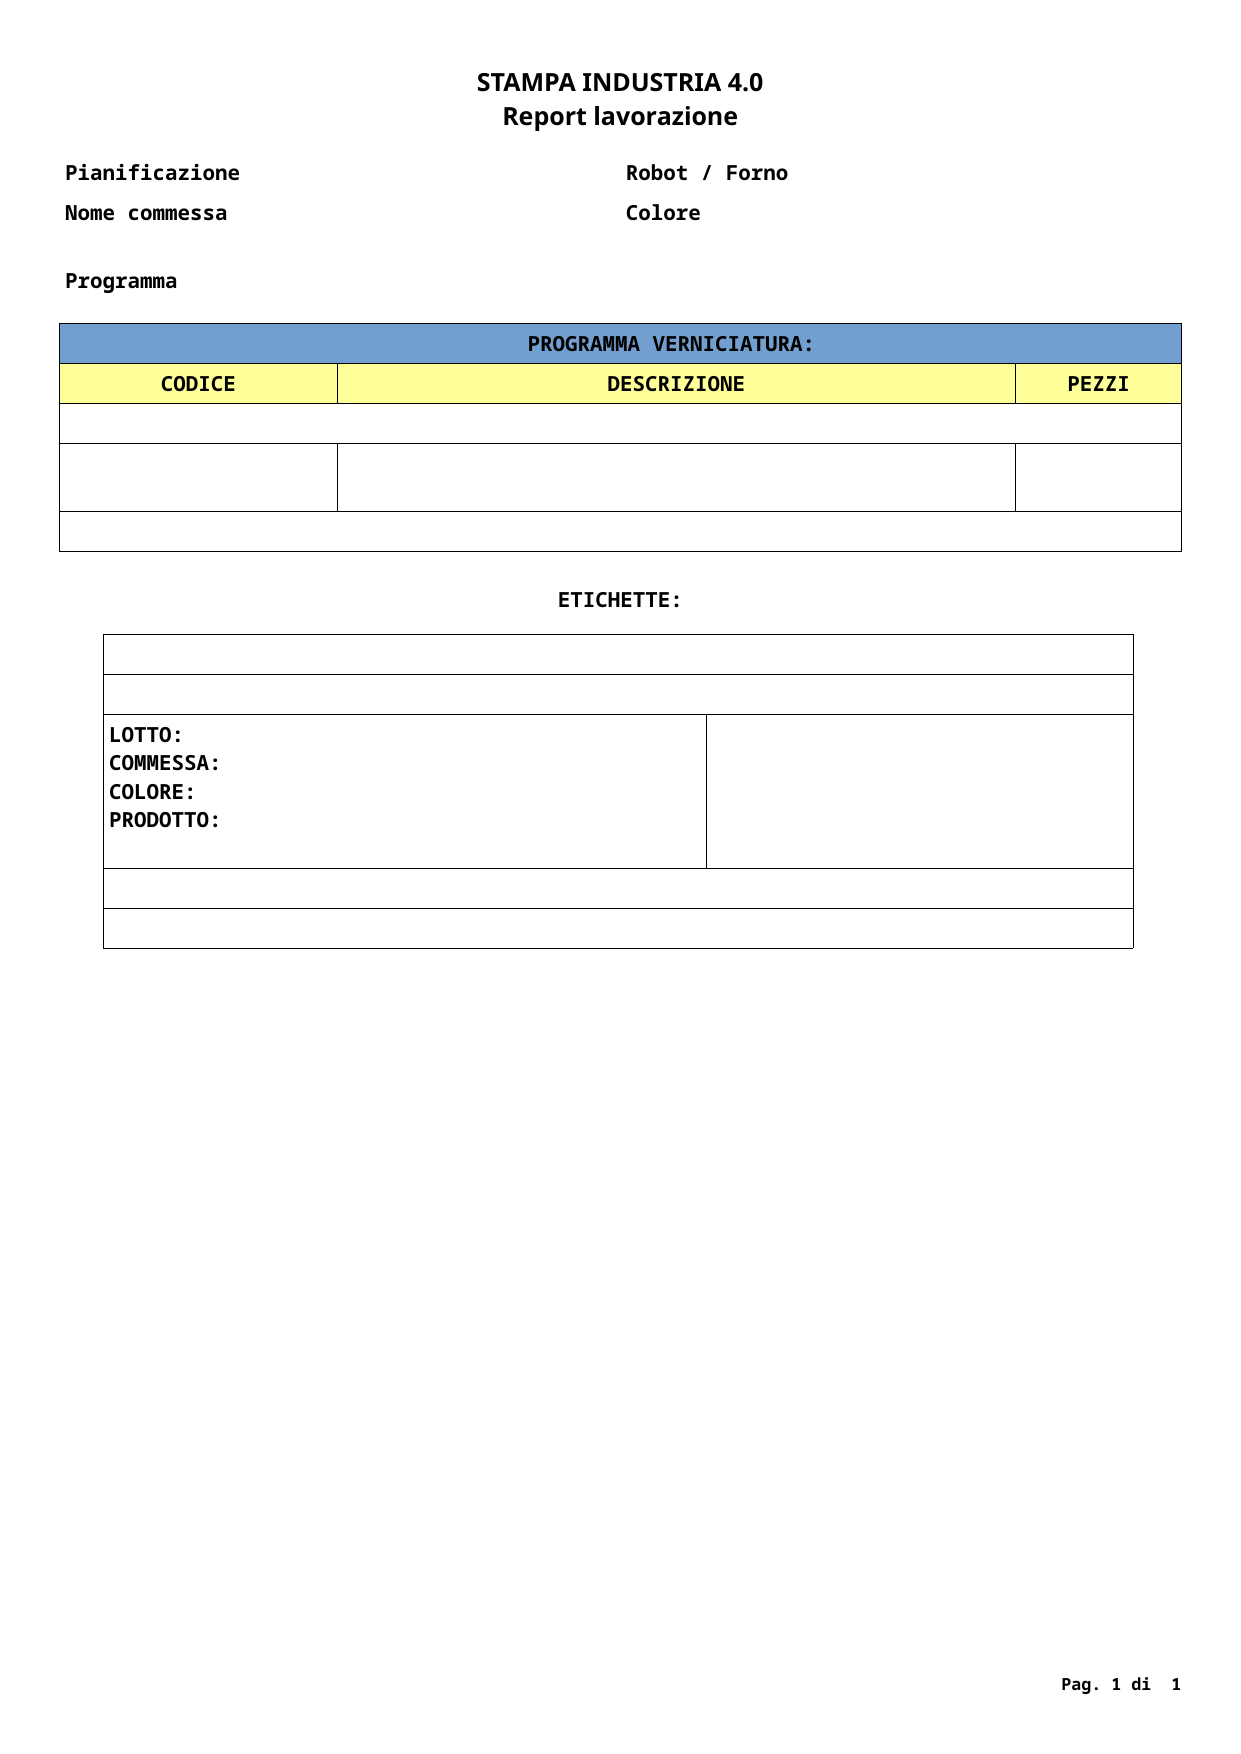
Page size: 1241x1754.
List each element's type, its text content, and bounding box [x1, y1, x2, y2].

table_cell LOTTO: <o.id> COMMESSA: <o.force_name or ''> COLORE: <o.color or ''> PRODOTTO: <label.product_id.default_code or ''> <label.product_id.name or ''> [104, 715, 706, 868]
table_cell Nome commessa [59, 192, 271, 260]
table_cell <o.color> [826, 192, 1181, 260]
table_header PROGRAMMA VERNICIATURA: [60, 324, 1181, 363]
table_cell </for> [60, 512, 1181, 551]
text </for> [59, 948, 1181, 976]
table_header Pianificazione [59, 152, 271, 192]
table_cell <for each="line in o.product_ids"> [60, 404, 1181, 443]
table_cell PEZZI [1016, 364, 1181, 403]
table_cell <for each="loop in range(o.label)"> [104, 675, 1133, 714]
table_cell </for> [104, 869, 1133, 908]
table_cell </for> [104, 909, 1133, 948]
table_cell Programma [59, 260, 271, 300]
text ETICHETTE: [59, 552, 1181, 614]
table_cell DESCRIZIONE [338, 364, 1015, 403]
table_cell <o.program_id.name> [271, 260, 620, 300]
table_header <o.created_at> [271, 152, 620, 192]
table_cell Colore [620, 192, 826, 260]
table_cell <line.product_id.name> [338, 444, 1015, 511]
table_cell <o.force_name or ('#%s' % o.id)> [271, 192, 620, 260]
text <for each="o in objects"> [59, 129, 1181, 152]
table_cell <line.product_id.default_code> [60, 444, 337, 511]
table_cell [826, 260, 1181, 300]
table_cell [620, 260, 826, 300]
table_header <for each="label in o.product_ids"> [104, 635, 1133, 674]
table_cell [707, 715, 1133, 868]
table_header <o.source_id.name> [826, 152, 1181, 192]
table_cell <line.piece> [1016, 444, 1181, 511]
table_header Robot / Forno [620, 152, 826, 192]
table_cell CODICE [60, 364, 337, 403]
